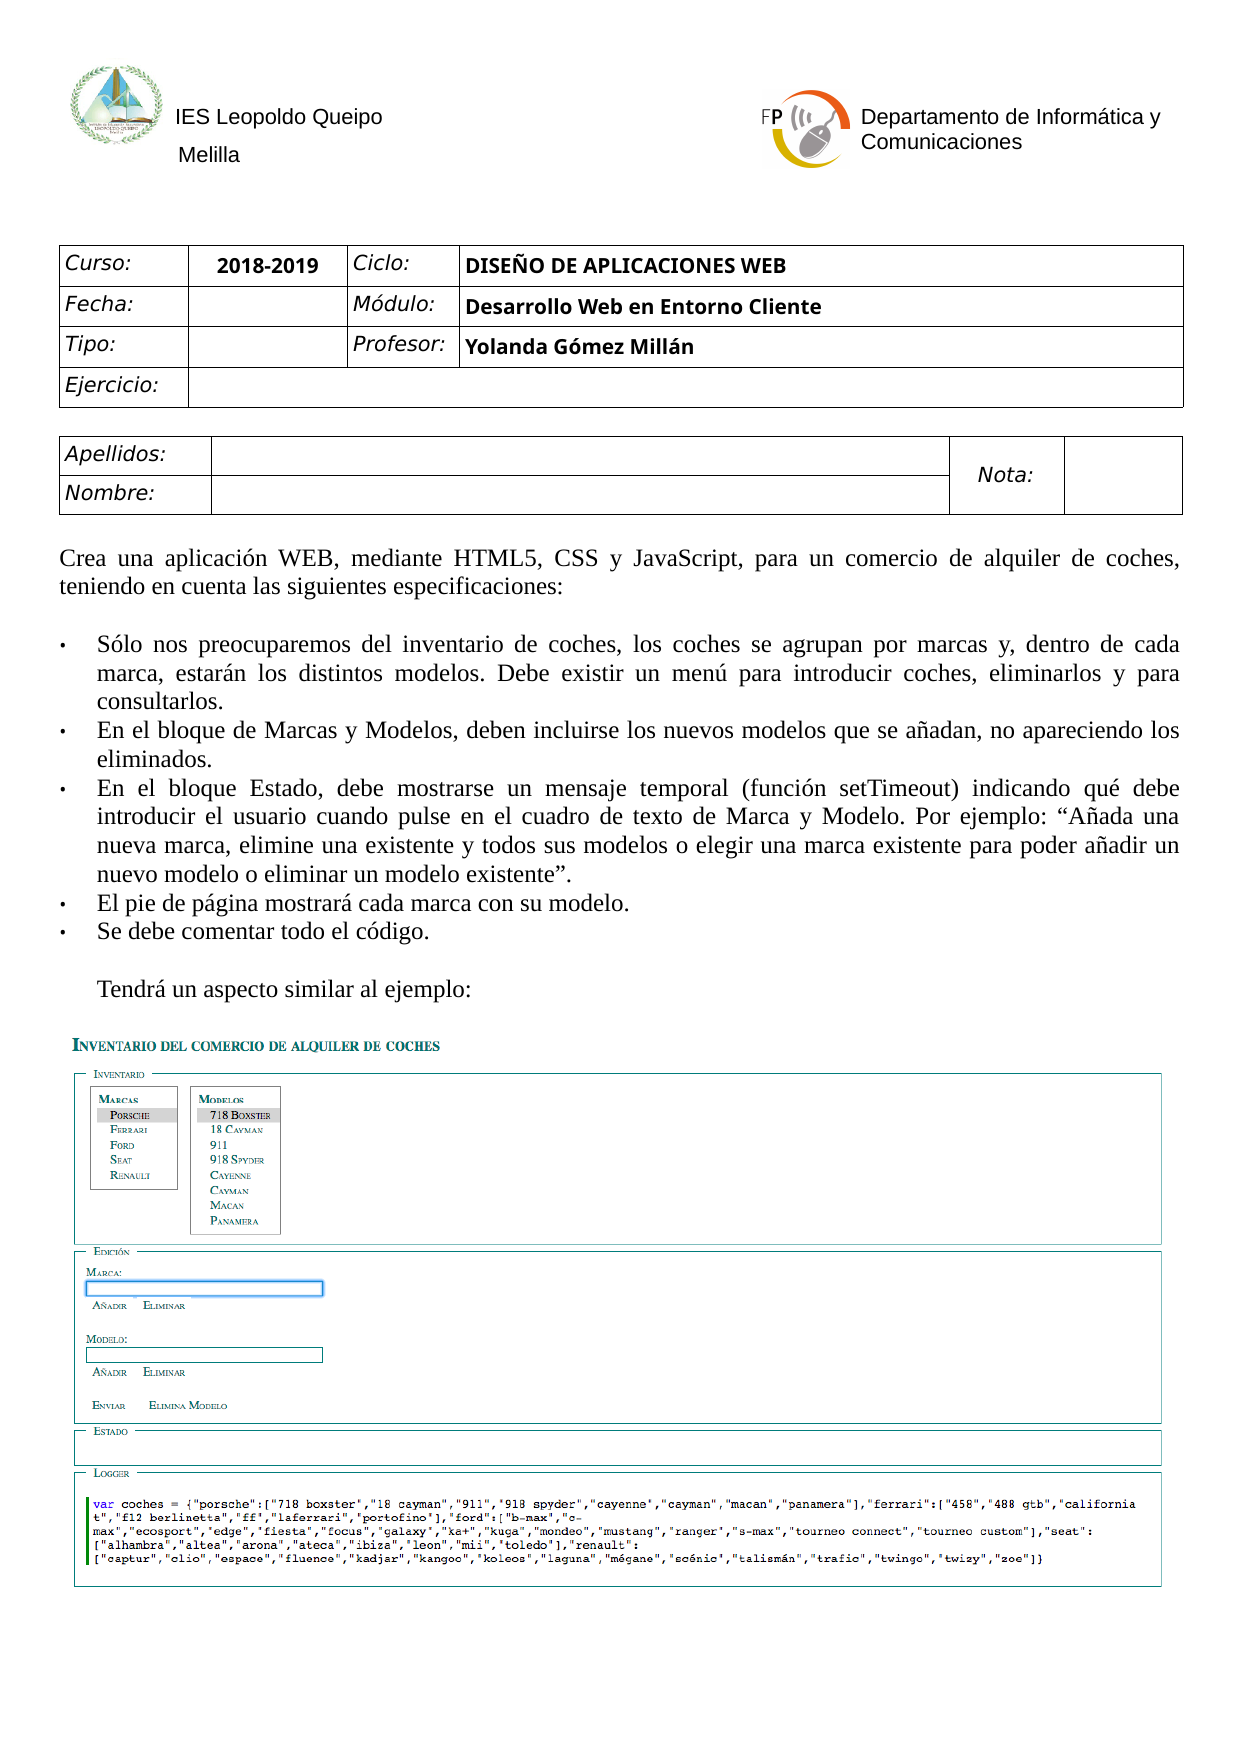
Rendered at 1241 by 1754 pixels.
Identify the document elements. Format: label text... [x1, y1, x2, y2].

list Tendrá un aspecto similar al ejemplo: [59, 974, 1181, 1003]
table_cell Desarrollo Web en Entorno Cliente [460, 287, 1183, 326]
picture [59, 1031, 1182, 1611]
table_header Nota: [950, 437, 1064, 513]
table_cell [189, 287, 347, 326]
table_cell Yolanda Gómez Millán [460, 327, 1183, 366]
table_cell [189, 327, 347, 366]
list Sólo nos preocuparemos del inventario de coches, los coches se agrupan por marcas y, dentro de cada marca, estarán los distintos modelos. Debe existir un menú para introducir coches, eliminarlos y para consultarlos. [59, 629, 1181, 715]
table_cell Ejercicio: [60, 368, 188, 407]
table_header [1065, 437, 1182, 513]
picture [761, 89, 851, 169]
table_header 2018-2019 [189, 246, 347, 286]
list Se debe comentar todo el código. [59, 916, 1181, 945]
table_cell [212, 476, 949, 513]
table_header Curso: [60, 246, 188, 286]
table_cell Módulo: [348, 287, 459, 326]
table_cell Nombre: [60, 476, 211, 513]
list En el bloque de Marcas y Modelos, deben incluirse los nuevos modelos que se añadan, no apareciendo los eliminados. [59, 715, 1181, 773]
list En el bloque Estado, debe mostrarse un mensaje temporal (función setTimeout) indicando qué debe introducir el usuario cuando pulse en el cuadro de texto de Marca y Modelo. Por ejemplo: “Añada una nueva marca, elimine una existente y todos sus modelos o elegir una marca existente para poder añadir un nuevo modelo o eliminar un modelo existente”. [59, 773, 1181, 888]
list El pie de página mostrará cada marca con su modelo. [59, 888, 1181, 916]
table_header [212, 437, 949, 475]
text Crea una aplicación WEB, mediante HTML5, CSS y JavaScript, para un comercio de alquiler de coches, teniendo en cuenta las siguientes especificaciones: [59, 543, 1181, 600]
table_header Apellidos: [60, 437, 211, 475]
table_cell Tipo: [60, 327, 188, 366]
table_header Ciclo: [348, 246, 459, 286]
table_header DISEÑO DE APLICACIONES WEB [460, 246, 1183, 286]
table_cell [189, 368, 1183, 407]
table_cell Fecha: [60, 287, 188, 326]
table_cell Profesor: [348, 327, 459, 366]
